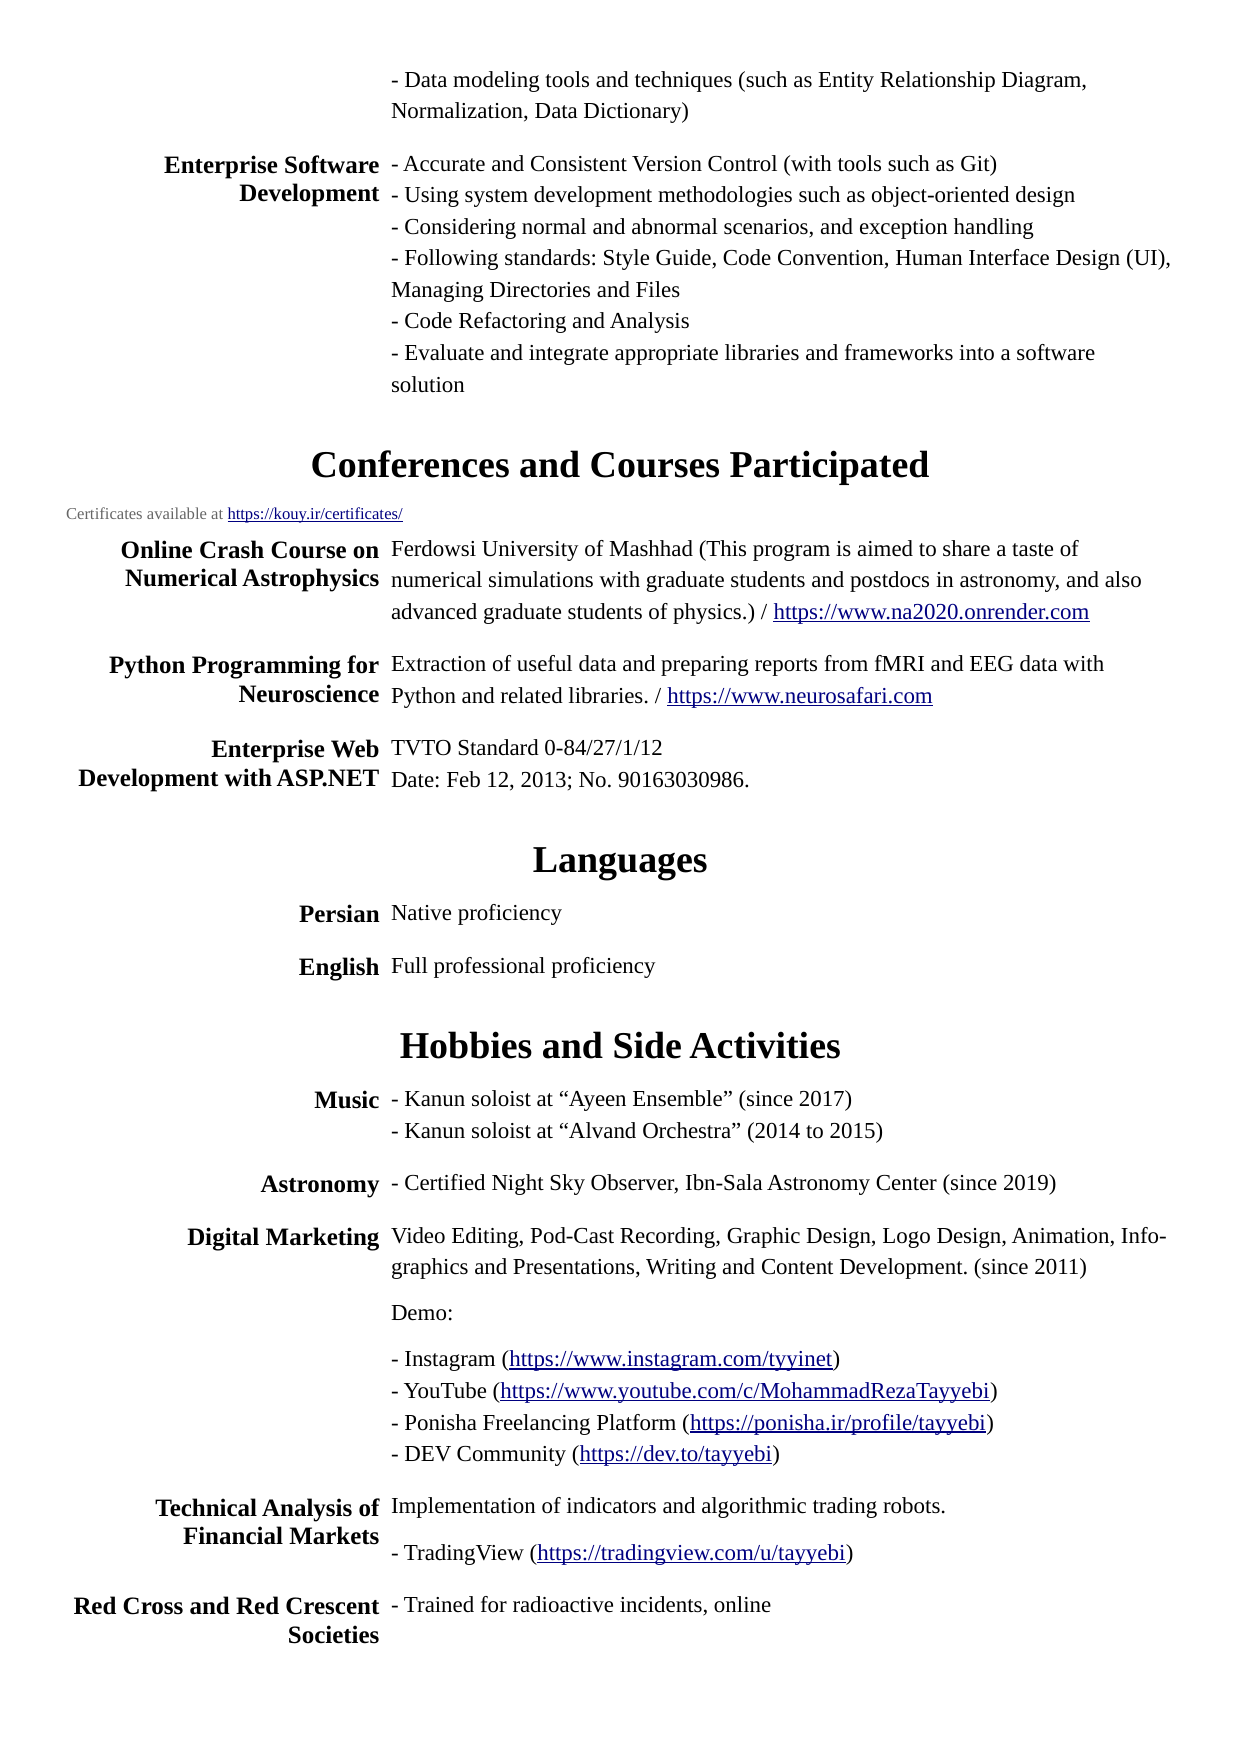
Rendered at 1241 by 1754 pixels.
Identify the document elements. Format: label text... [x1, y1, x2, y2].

table_cell Astronomy [60, 1164, 385, 1216]
table_cell [60, 60, 385, 144]
subtitle Languages [60, 837, 1180, 881]
subtitle Hobbies and Side Activities [60, 1023, 1180, 1067]
table_cell Technical Analysis of Financial Markets [60, 1487, 385, 1585]
table_cell TVTO Standard 0-84/27/1/12 Date: Feb 12, 2013; No. 90163030986. [385, 729, 1180, 812]
table_cell Ferdowsi University of Mashhad (This program is aimed to share a taste of numerical simulations with graduate students and postdocs in astronomy, and also advanced graduate students of physics.) / https://www.na2020.onrender.com [385, 529, 1180, 644]
table_cell - Trained for radioactive incidents, online [385, 1585, 1180, 1654]
table_cell - Certified Night Sky Observer, Ibn-Sala Astronomy Center (since 2019) [385, 1164, 1180, 1216]
table_cell English [60, 946, 385, 998]
table_cell Extraction of useful data and preparing reports from fMRI and EEG data with Python and related libraries. / https://www.neurosafari.com [385, 645, 1180, 728]
table_cell Video Editing, Pod-Cast Recording, Graphic Design, Logo Design, Animation, Info-graphics and Presentations, Writing and Content Development. (since 2011) Demo: - Instagram (https://www.instagram.com/tyyinet) - YouTube (https://www.youtube.com/c/MohammadRezaTayyebi) - Ponisha Freelancing Platform (https://ponisha.ir/profile/tayyebi) - DEV Community (https://dev.to/tayyebi) [385, 1216, 1180, 1487]
table_cell Full professional proficiency [385, 946, 1180, 998]
table_cell Red Cross and Red Crescent Societies [60, 1585, 385, 1654]
subtitle Conferences and Courses Participated [60, 442, 1180, 486]
table_header Native proficiency [385, 894, 1180, 946]
table_cell Enterprise Web Development with ASP.NET [60, 729, 385, 812]
table_cell - Data modeling tools and techniques (such as Entity Relationship Diagram, Normalization, Data Dictionary) [385, 60, 1180, 144]
table_header - Kanun soloist at “Ayeen Ensemble” (since 2017) - Kanun soloist at “Alvand Orchestra” (2014 to 2015) [385, 1080, 1180, 1163]
table_header Music [60, 1080, 385, 1163]
table_cell Digital Marketing [60, 1216, 385, 1487]
table_header Certificates available at https://kouy.ir/certificates/ [60, 499, 1180, 529]
table_cell Implementation of indicators and algorithmic trading robots. - TradingView (https://tradingview.com/u/tayyebi) [385, 1487, 1180, 1585]
table_cell - Accurate and Consistent Version Control (with tools such as Git) - Using system development methodologies such as object-oriented design - Considering normal and abnormal scenarios, and exception handling - Following standards: Style Guide, Code Convention, Human Interface Design (UI), Managing Directories and Files - Code Refactoring and Analysis - Evaluate and integrate appropriate libraries and frameworks into a software solution [385, 144, 1180, 417]
table_cell Online Crash Course on Numerical Astrophysics [60, 529, 385, 644]
table_cell Python Programming for Neuroscience [60, 645, 385, 728]
table_header Persian [60, 894, 385, 946]
table_cell Enterprise Software Development [60, 144, 385, 417]
